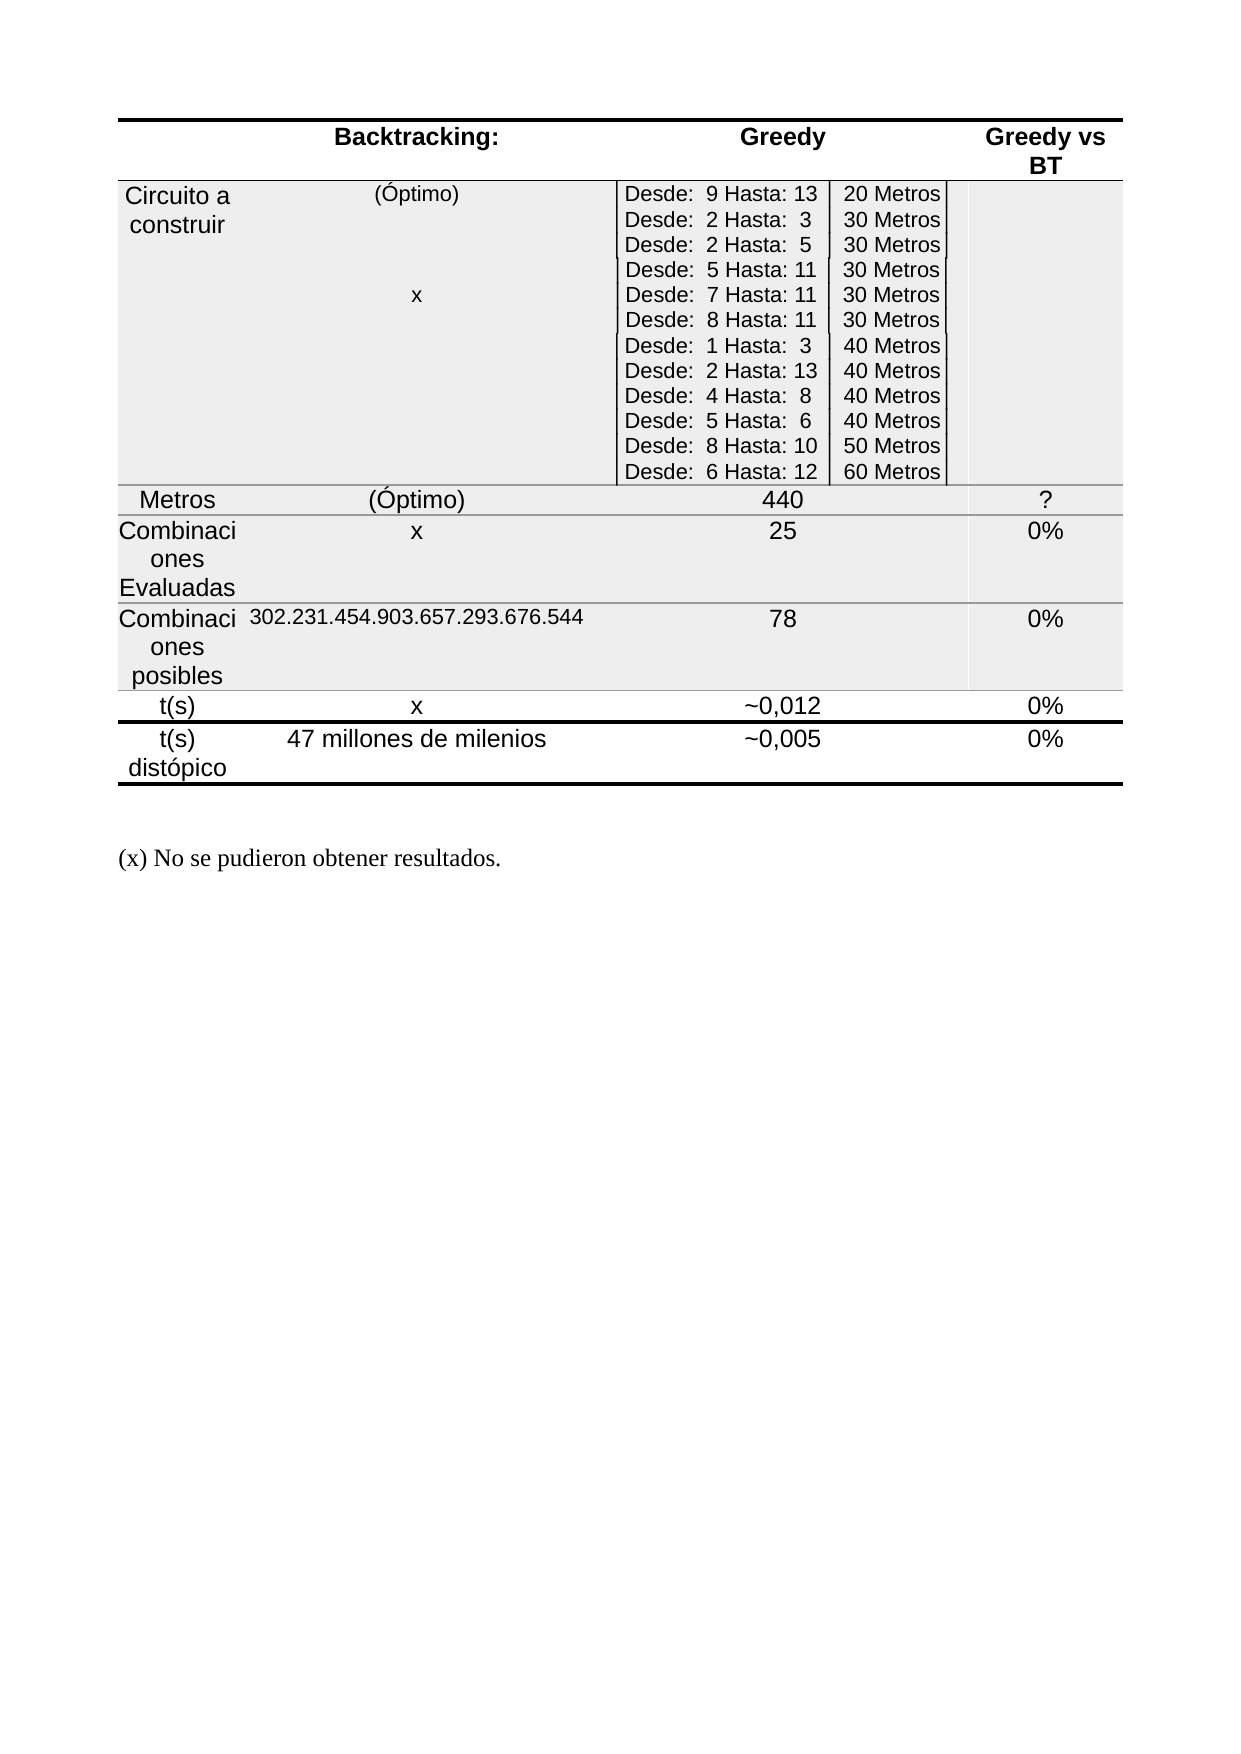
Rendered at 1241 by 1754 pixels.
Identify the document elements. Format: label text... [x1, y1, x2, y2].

table_cell x [236, 691, 597, 720]
table_cell 302.231.454.903.657.293.676.544 [236, 604, 597, 690]
table_header Backtracking: [236, 122, 597, 180]
table_cell 0% [969, 604, 1123, 690]
table_cell 47 millones de milenios [236, 724, 597, 782]
table_cell 0% [969, 691, 1123, 720]
table_header [118, 122, 236, 180]
table_cell ? [969, 486, 1123, 514]
table_cell │Desde: 9 Hasta: 13 │ 20 Metros│ │Desde: 2 Hasta: 3 │ 30 Metros│ │Desde: 2 Hasta: 5 │ 30 Metros│ │Desde: 5 Hasta: 11 │ 30 Metros│ │Desde: 7 Hasta: 11 │ 30 Metros│ │Desde: 8 Hasta: 11 │ 30 Metros│ │Desde: 1 Hasta: 3 │ 40 Metros│ │Desde: 2 Hasta: 13 │ 40 Metros│ │Desde: 4 Hasta: 8 │ 40 Metros│ │Desde: 5 Hasta: 6 │ 40 Metros│ │Desde: 8 Hasta: 10 │ 50 Metros│ │Desde: 6 Hasta: 12 │ 60 Metros│ [830, 181, 945, 484]
table_cell Metros [118, 486, 236, 514]
text (x) No se pudieron obtener resultados. [118, 843, 1122, 872]
table_cell t(s) [118, 691, 236, 720]
table_cell x [236, 516, 597, 602]
table_cell Combinaciones posibles [118, 604, 236, 690]
table_cell Combinaciones Evaluadas [118, 516, 236, 602]
table_header Greedy vs BT [969, 122, 1123, 180]
table_cell (Óptimo) [236, 486, 597, 514]
table_cell 25 [597, 516, 968, 602]
table_header Greedy [597, 122, 968, 180]
table_cell 78 [597, 604, 968, 690]
table_cell ~0,012 [597, 691, 968, 720]
table_cell │Desde: 9 Hasta: 13 │ 20 Metros│ │Desde: 2 Hasta: 3 │ 30 Metros│ │Desde: 2 Hasta: 5 │ 30 Metros│ │Desde: 5 Hasta: 11 │ 30 Metros│ │Desde: 7 Hasta: 11 │ 30 Metros│ │Desde: 8 Hasta: 11 │ 30 Metros│ │Desde: 1 Hasta: 3 │ 40 Metros│ │Desde: 2 Hasta: 13 │ 40 Metros│ │Desde: 4 Hasta: 8 │ 40 Metros│ │Desde: 5 Hasta: 6 │ 40 Metros│ │Desde: 8 Hasta: 10 │ 50 Metros│ │Desde: 6 Hasta: 12 │ 60 Metros│ [618, 181, 828, 484]
table_cell ~0,005 [597, 724, 968, 782]
table_cell 440 [597, 486, 968, 514]
table_cell t(s) distópico [118, 724, 236, 782]
table_cell 0% [969, 516, 1123, 602]
table_cell 0% [969, 724, 1123, 782]
table_cell Circuito a construir [118, 181, 236, 484]
table_cell (Óptimo) x [236, 181, 597, 484]
table_cell [969, 181, 1123, 484]
